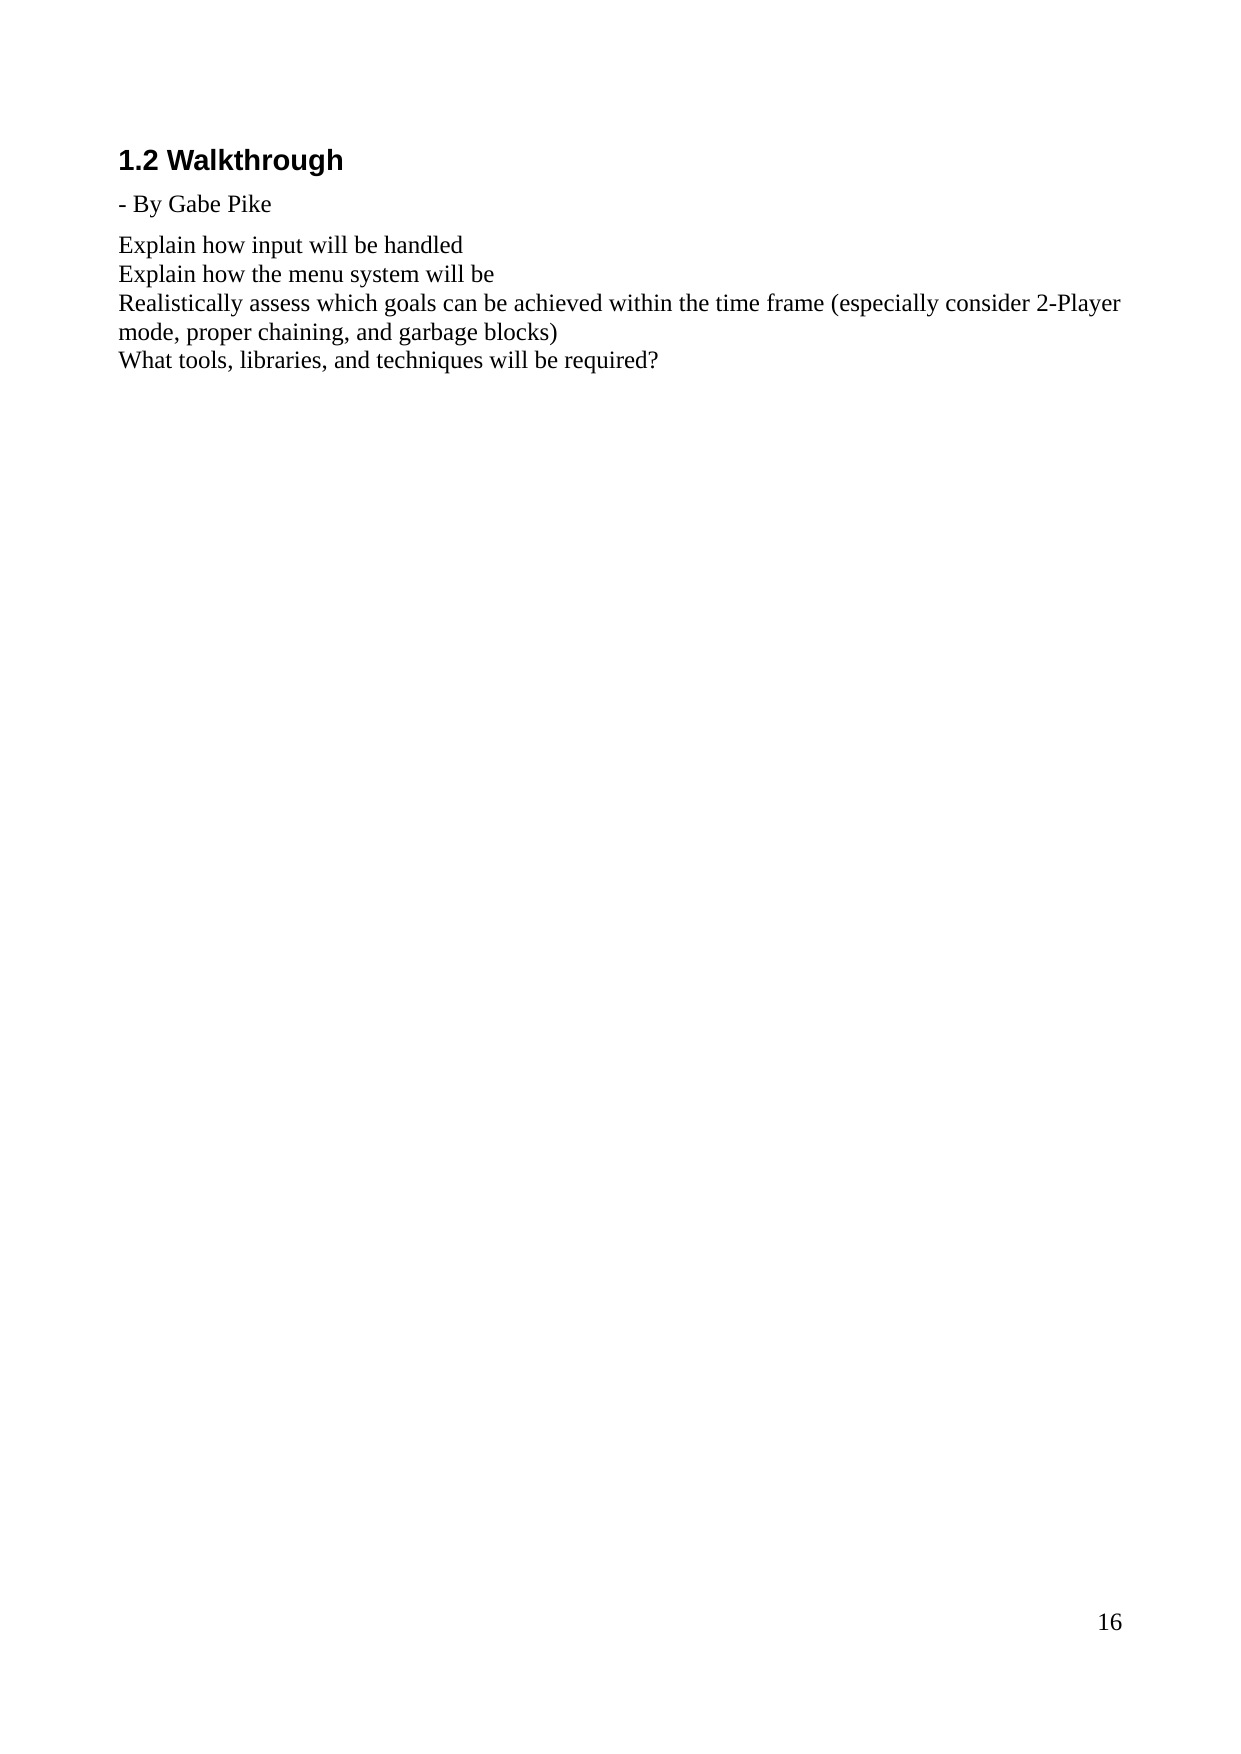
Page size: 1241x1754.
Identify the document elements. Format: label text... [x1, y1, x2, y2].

subtitle 1.2 Walkthrough [118, 143, 1122, 177]
text Explain how input will be handled [118, 230, 1122, 259]
text Explain how the menu system will be [118, 259, 1122, 288]
text Realistically assess which goals can be achieved within the time frame (especially consider 2-Player mode, proper chaining, and garbage blocks) [118, 288, 1122, 345]
text What tools, libraries, and techniques will be required? [118, 345, 1122, 374]
text - By Gabe Pike [118, 189, 1122, 218]
